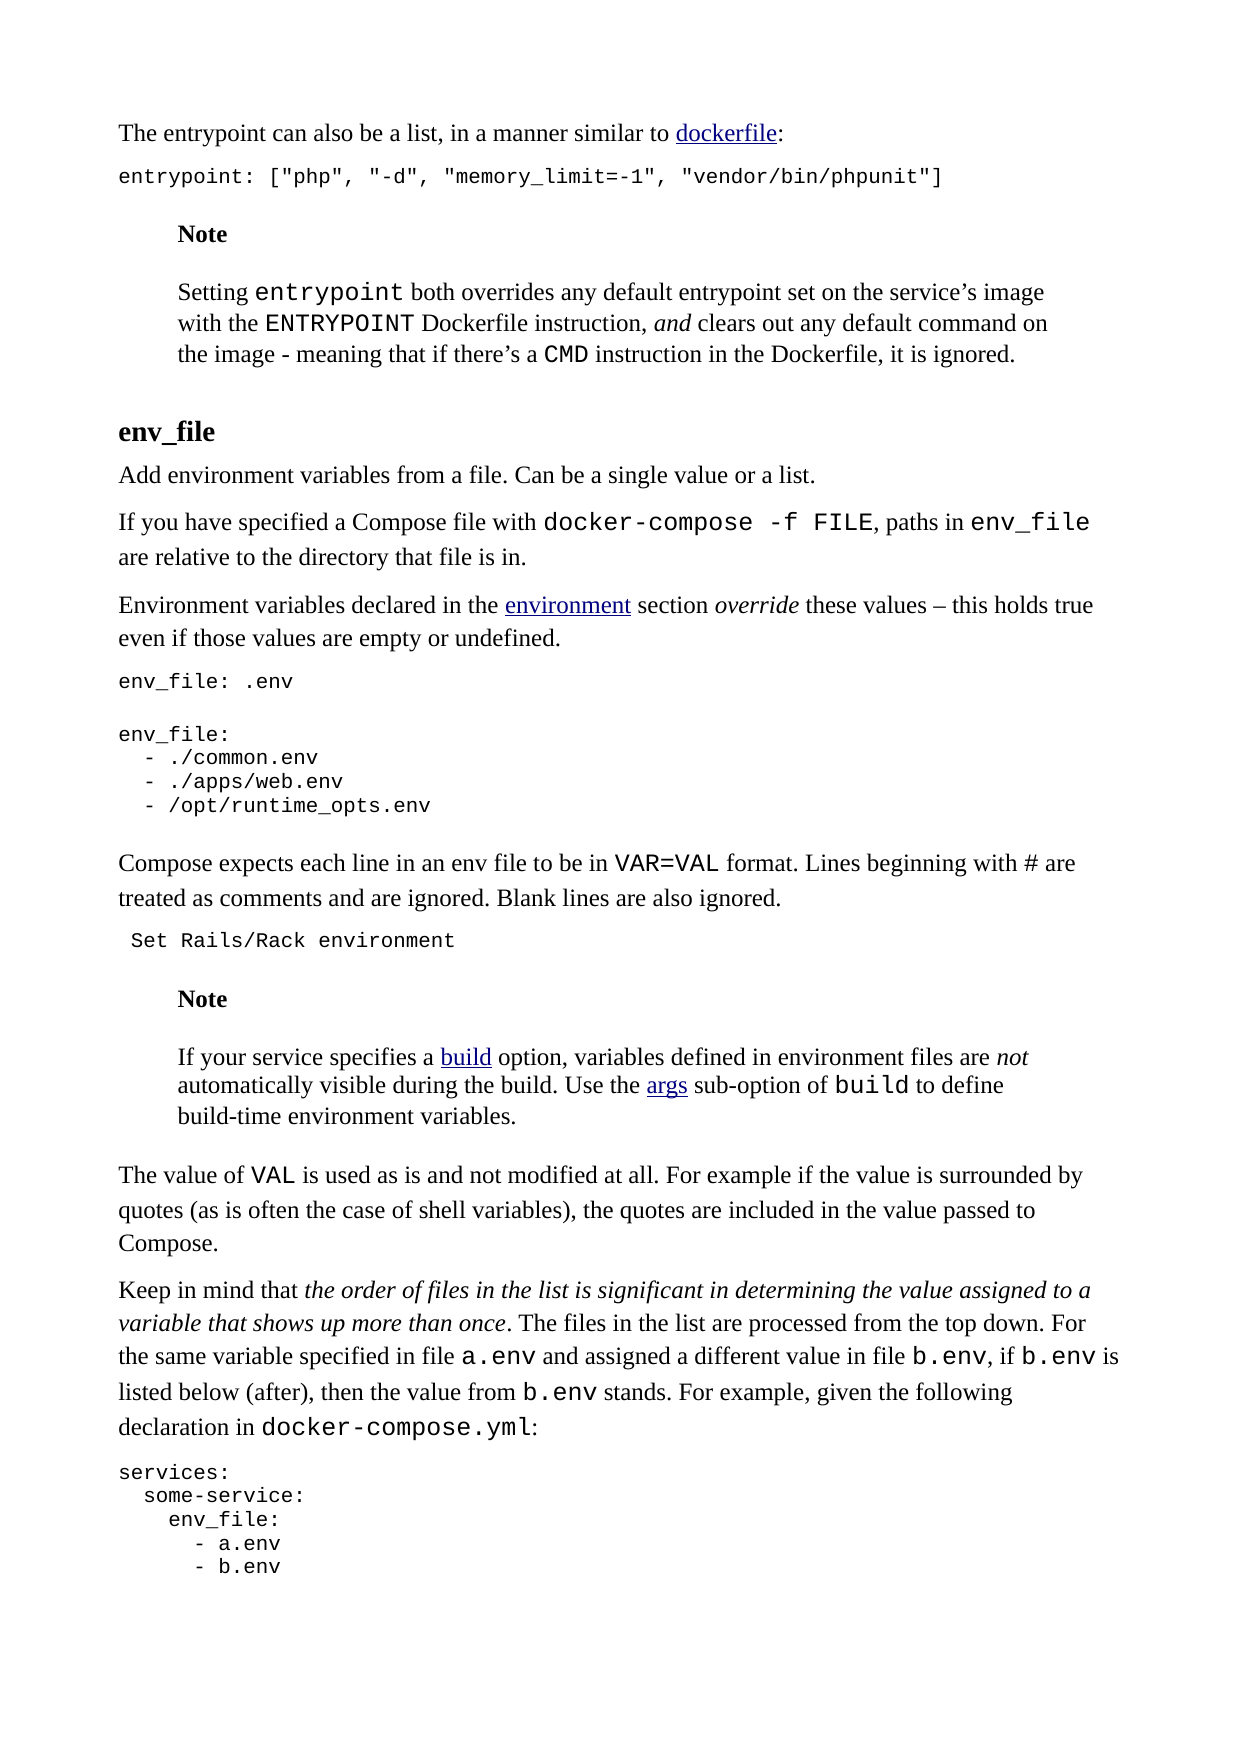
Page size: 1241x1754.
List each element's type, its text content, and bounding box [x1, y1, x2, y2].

text Setting entrypoint both overrides any default entrypoint set on the service’s image with the ENTRYPOINT Dockerfile instruction, and clears out any default command on the image - meaning that if there’s a CMD instruction in the Dockerfile, it is ignored. [177, 277, 1063, 369]
text env_file: [118, 1509, 1122, 1533]
text If you have specified a Compose file with docker-compose -f FILE, paths in env_file are relative to the directory that file is in. [118, 507, 1122, 571]
subtitle env_file [118, 414, 1122, 447]
text services: [118, 1462, 1122, 1485]
text Keep in mind that the order of files in the list is significant in determining the value assigned to a variable that shows up more than once. The files in the list are processed from the top down. For the same variable specified in file a.env and assigned a different value in file b.env, if b.env is listed below (after), then the value from b.env stands. For example, given the following declaration in docker-compose.yml: [118, 1275, 1122, 1442]
text - b.env [118, 1556, 1122, 1580]
text If your service specifies a build option, variables defined in environment files are not automatically visible during the build. Use the args sub-option of build to define build-time environment variables. [177, 1042, 1063, 1130]
text Add environment variables from a file. Can be a single value or a list. [118, 460, 1122, 488]
text The value of VAL is used as is and not modified at all. For example if the value is surrounded by quotes (as is often the case of shell variables), the quotes are included in the value passed to Compose. [118, 1160, 1122, 1257]
text Environment variables declared in the environment section override these values – this holds true even if those values are empty or undefined. [118, 590, 1122, 652]
text entrypoint: ["php", "-d", "memory_limit=-1", "vendor/bin/phpunit"] [118, 166, 1122, 189]
text Compose expects each line in an env file to be in VAR=VAL format. Lines beginning with # are treated as comments and are ignored. Blank lines are also ignored. [118, 848, 1122, 912]
text env_file: [118, 724, 1122, 747]
text Set Rails/Rack environment [118, 931, 1122, 954]
text some-service: [118, 1485, 1122, 1509]
text Note [177, 984, 1063, 1012]
text - ./apps/web.env [118, 771, 1122, 795]
text - a.env [118, 1533, 1122, 1556]
text Note [177, 219, 1063, 248]
text The entrypoint can also be a list, in a manner similar to dockerfile: [118, 118, 1122, 147]
text env_file: .env [118, 671, 1122, 694]
text - /opt/runtime_opts.env [118, 795, 1122, 818]
text - ./common.env [118, 747, 1122, 771]
